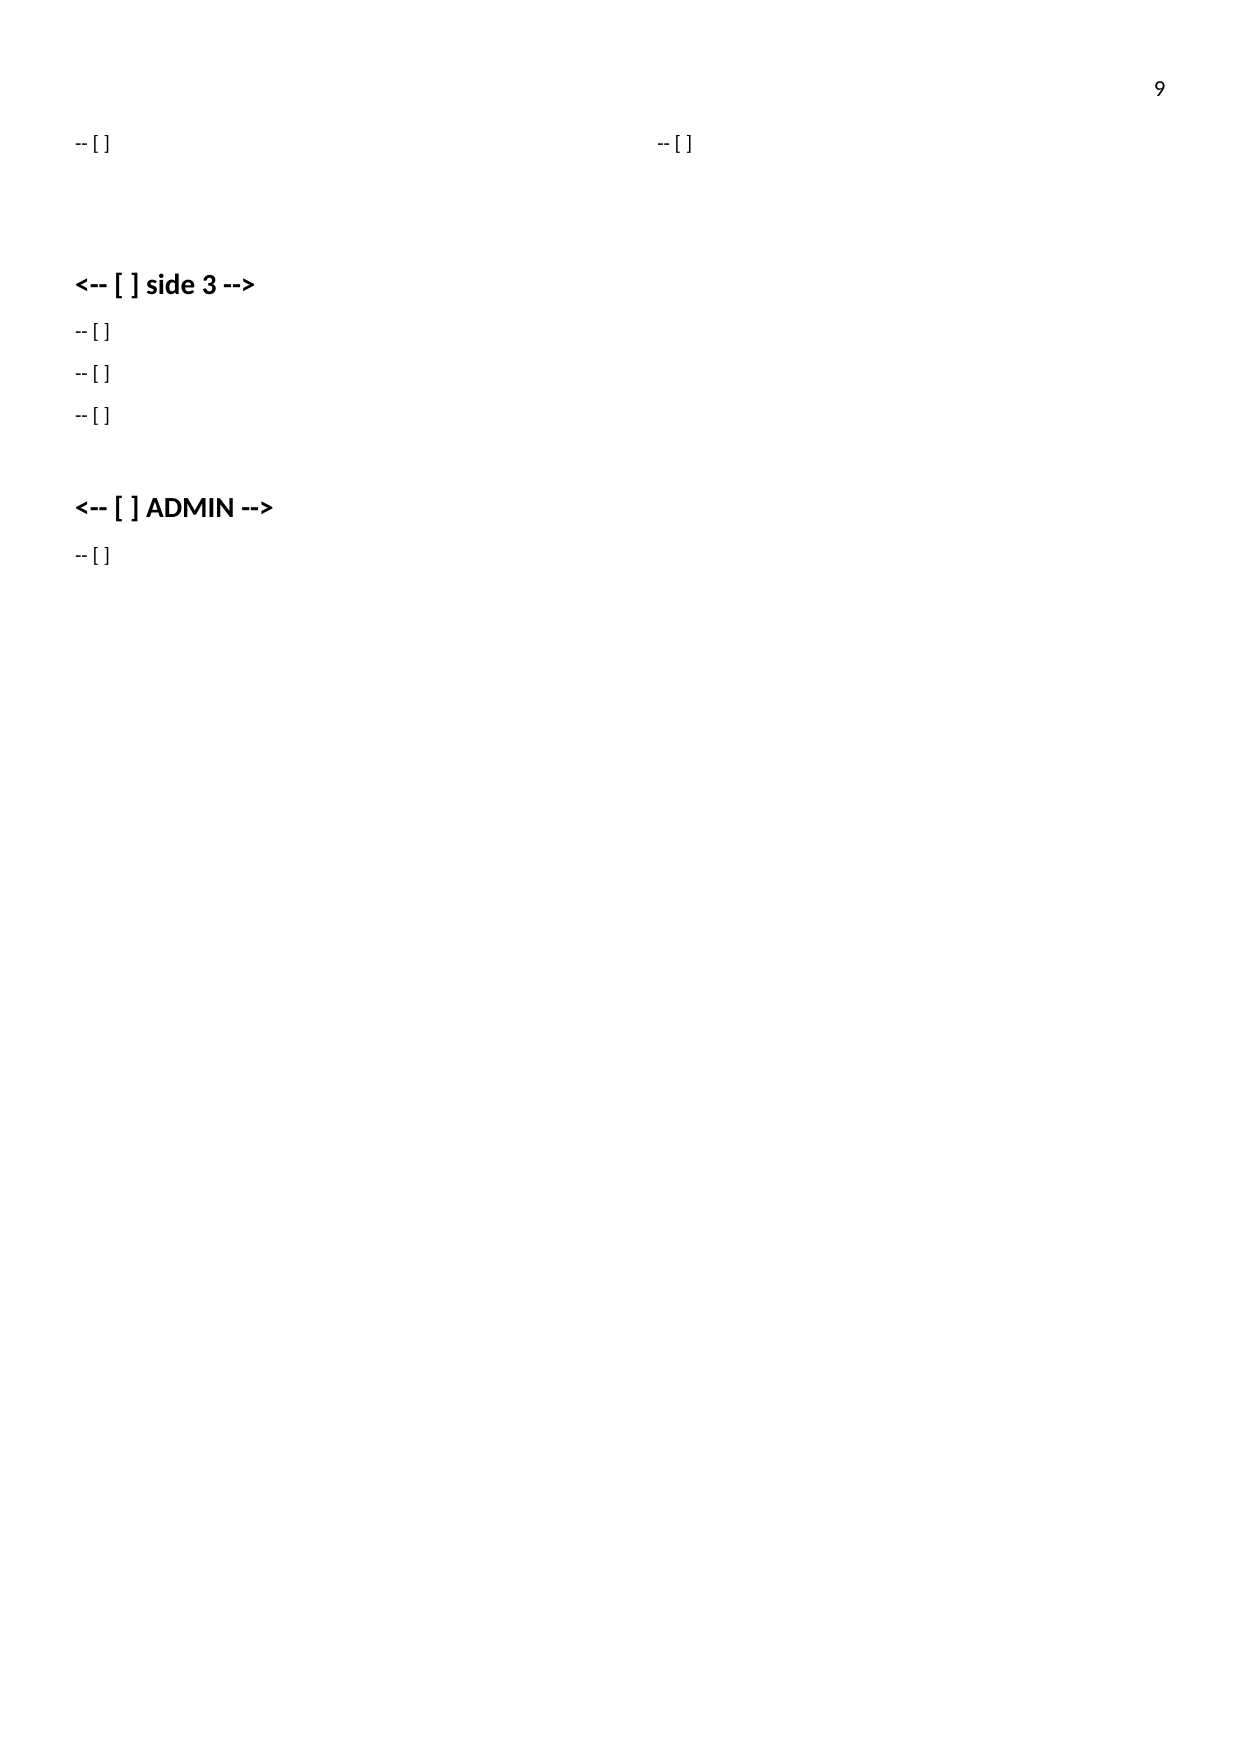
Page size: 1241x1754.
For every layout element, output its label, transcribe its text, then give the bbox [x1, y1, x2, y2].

text <-- [ ] side 3 --> [75, 266, 583, 302]
text <-- [ ] ADMIN --> [75, 489, 583, 525]
text -- [ ] [75, 318, 583, 344]
text -- [ ] [75, 403, 583, 428]
text -- [ ] [75, 361, 583, 386]
text -- [ ] [75, 130, 583, 155]
text -- [ ] [75, 542, 583, 567]
text -- [ ] [657, 130, 1165, 155]
